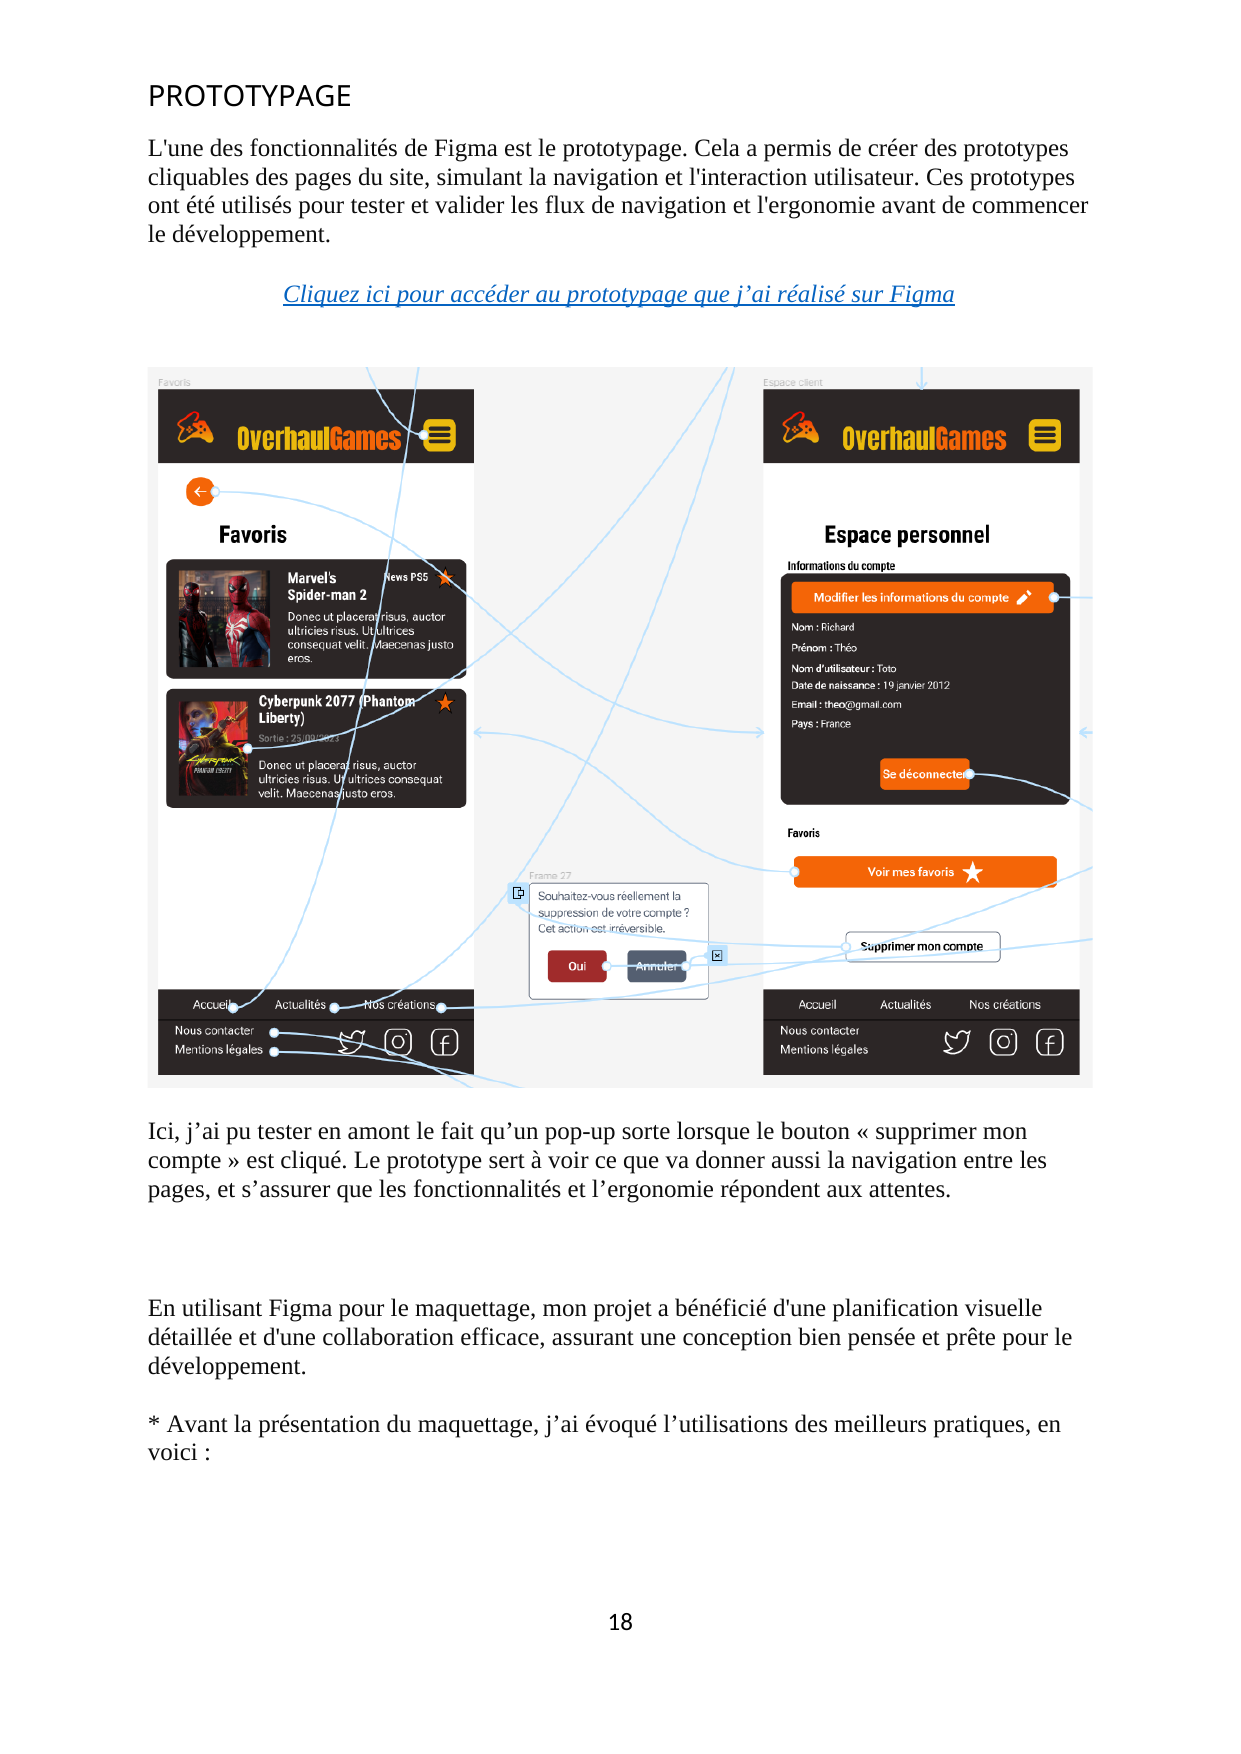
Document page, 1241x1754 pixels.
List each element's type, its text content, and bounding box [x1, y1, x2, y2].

text PROTOTYPAGE [148, 75, 1093, 115]
text Ici, j’ai pu tester en amont le fait qu’un pop-up sorte lorsque le bouton « supprimer mon compte » est cliqué. Le prototype sert à voir ce que va donner aussi la navigation entre les pages, et s’assurer que les fonctionnalités et l’ergonomie répondent aux attentes. [148, 1088, 1093, 1231]
text Cliquez ici pour accéder au prototypage que j’ai réalisé sur Figma [148, 279, 1093, 308]
text * Avant la présentation du maquettage, j’ai évoqué l’utilisations des meilleurs pratiques, en voici : [148, 1409, 1093, 1466]
text [148, 339, 1093, 367]
text L'une des fonctionnalités de Figma est le prototypage. Cela a permis de créer des prototypes cliquables des pages du site, simulant la navigation et l'interaction utilisateur. Ces prototypes ont été utilisés pour tester et valider les flux de navigation et l'ergonomie avant de commencer le développement. [148, 133, 1093, 248]
text En utilisant Figma pour le maquettage, mon projet a bénéficié d'une planification visuelle détaillée et d'une collaboration efficace, assurant une conception bien pensée et prête pour le développement. [148, 1293, 1093, 1379]
